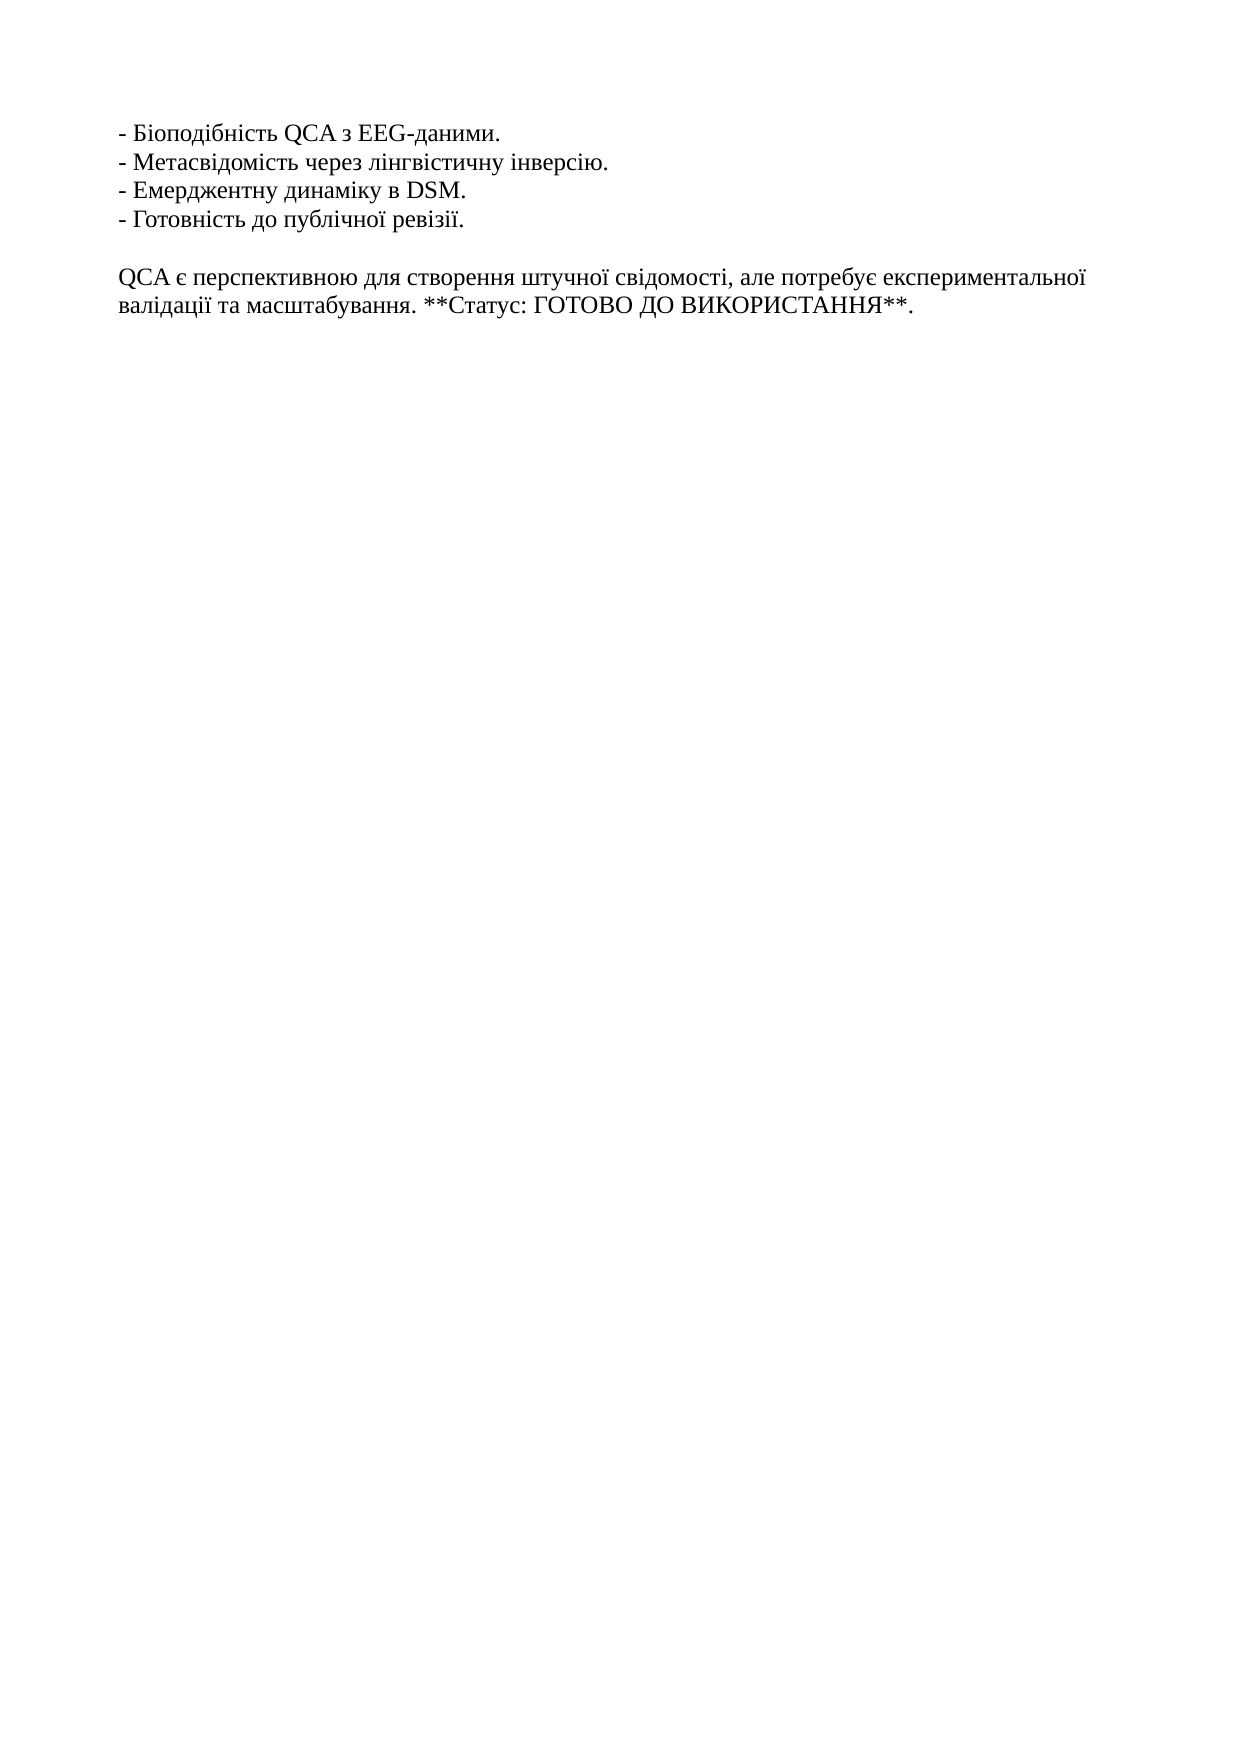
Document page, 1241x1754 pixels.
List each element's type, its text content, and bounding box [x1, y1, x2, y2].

text QCA є перспективною для створення штучної свідомості, але потребує експериментальної валідації та масштабування. **Статус: ГОТОВО ДО ВИКОРИСТАННЯ**. [118, 262, 1122, 319]
text - Метасвідомість через лінгвістичну інверсію. [118, 147, 1122, 176]
text - Емерджентну динаміку в DSM. [118, 176, 1122, 204]
text - Біоподібність QCA з EEG-даними. [118, 118, 1122, 147]
text - Готовність до публічної ревізії. [118, 204, 1122, 233]
